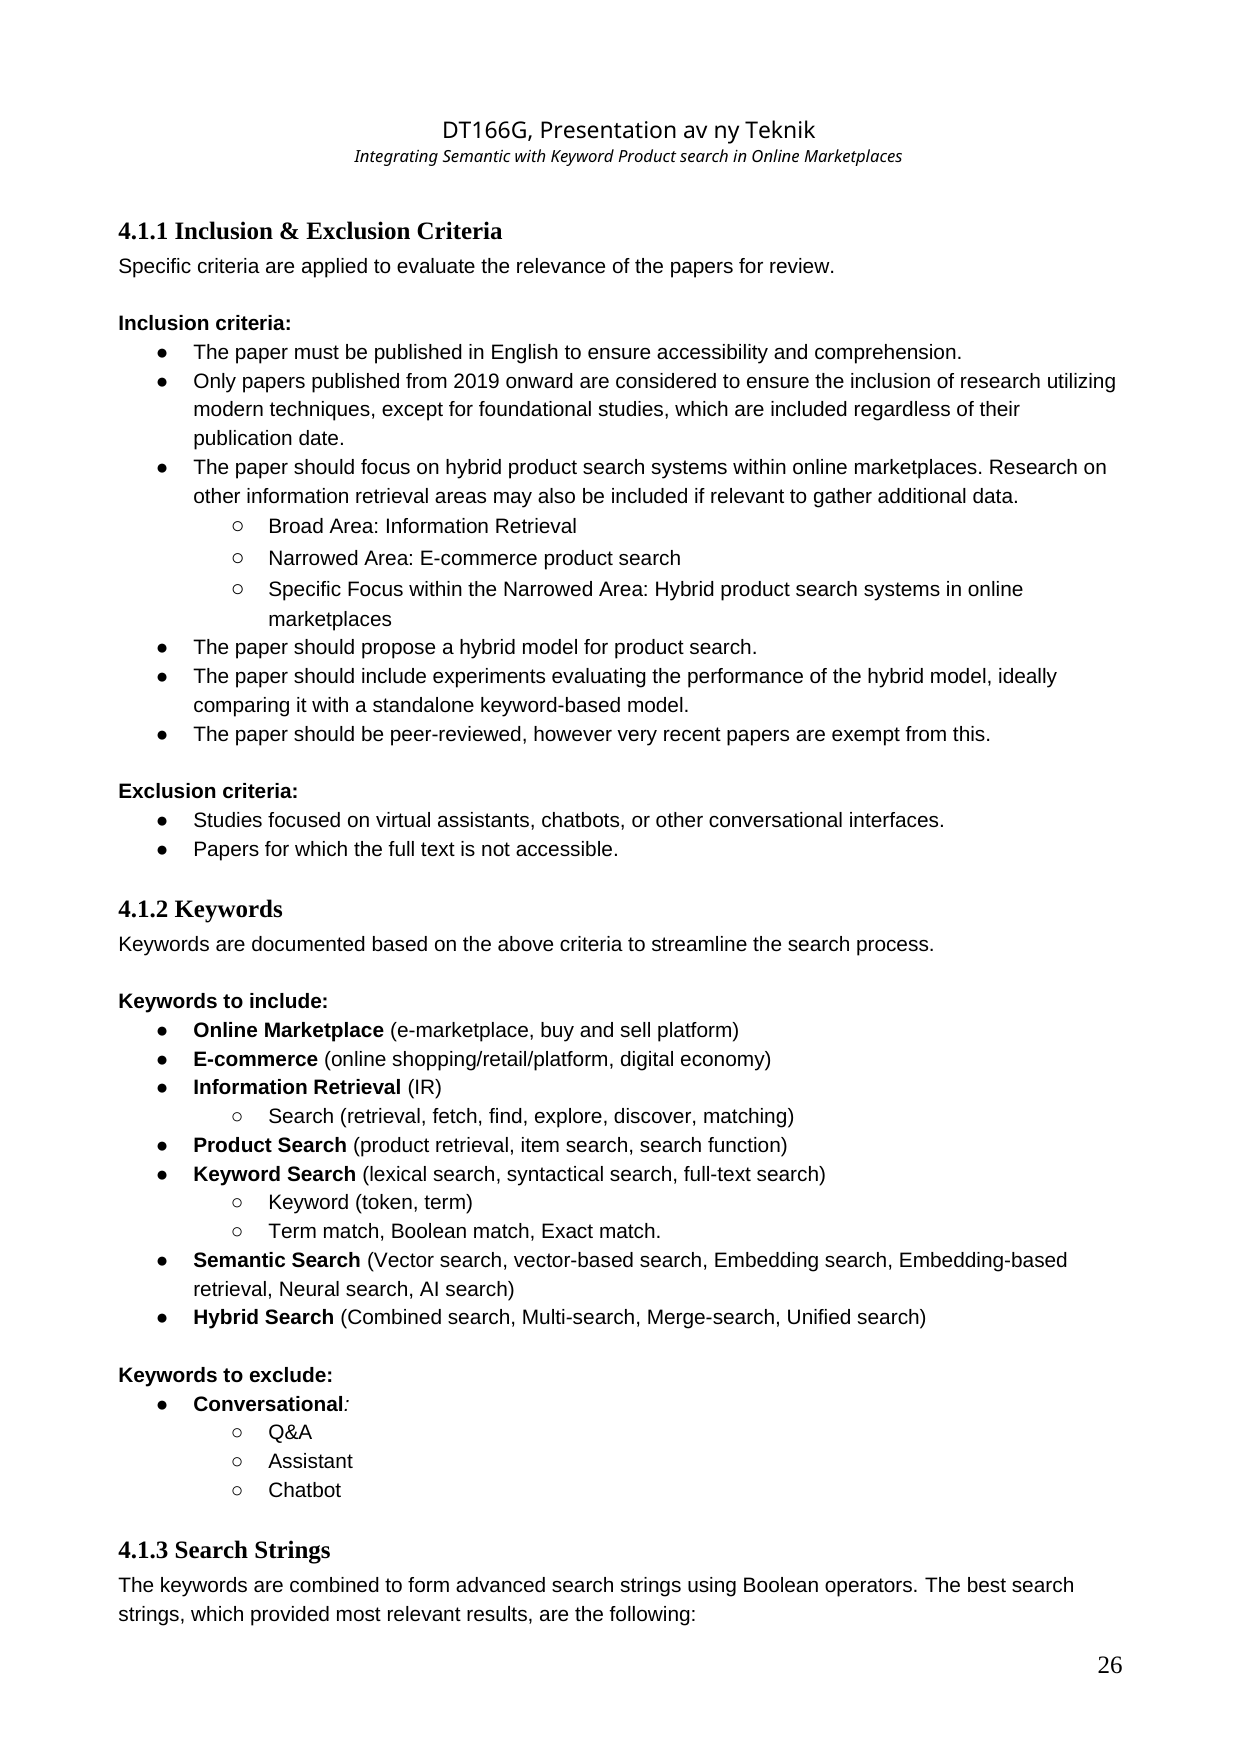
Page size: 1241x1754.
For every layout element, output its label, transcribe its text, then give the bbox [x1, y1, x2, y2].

list Keyword Search (lexical search, syntactical search, full-text search) [156, 1161, 1122, 1185]
text Specific criteria are applied to evaluate the relevance of the papers for review. [118, 253, 1122, 277]
list Chatbot [231, 1478, 1122, 1502]
list Narrowed Area: E-commerce product search [231, 544, 1122, 570]
list The paper should propose a hybrid model for product search. [156, 635, 1122, 659]
list E-commerce (online shopping/retail/platform, digital economy) [156, 1046, 1122, 1070]
list The paper should include experiments evaluating the performance of the hybrid model, ideally comparing it with a standalone keyword-based model. [156, 664, 1122, 717]
list Information Retrieval (IR) [156, 1075, 1122, 1099]
subtitle 4.1.2 Keywords [118, 894, 1122, 923]
list Term match, Boolean match, Exact match. [231, 1219, 1122, 1243]
list Product Search (product retrieval, item search, search function) [156, 1133, 1122, 1157]
list Q&A [231, 1420, 1122, 1444]
list Semantic Search (Vector search, vector-based search, Embedding search, Embedding-based retrieval, Neural search, AI search) [156, 1248, 1122, 1300]
text Inclusion criteria: [118, 311, 1122, 335]
list The paper must be published in English to ensure accessibility and comprehension. [156, 340, 1122, 364]
text The keywords are combined to form advanced search strings using Boolean operators. The best search strings, which provided most relevant results, are the following: [118, 1573, 1122, 1625]
list Papers for which the full text is not accessible. [156, 836, 1122, 860]
list Keyword (token, term) [231, 1190, 1122, 1214]
list The paper should focus on hybrid product search systems within online marketplaces. Research on other information retrieval areas may also be included if relevant to gather additional data. [156, 455, 1122, 507]
list Specific Focus within the Narrowed Area: Hybrid product search systems in online marketplaces [231, 575, 1122, 630]
list The paper should be peer-reviewed, however very recent papers are exempt from this. [156, 721, 1122, 745]
list Search (retrieval, fetch, find, explore, discover, matching) [231, 1104, 1122, 1128]
list Assistant [231, 1449, 1122, 1473]
text Keywords are documented based on the above criteria to streamline the search process. [118, 931, 1122, 955]
list Hybrid Search (Combined search, Multi-search, Merge-search, Unified search) [156, 1305, 1122, 1329]
subtitle 4.1.3 Search Strings [118, 1536, 1122, 1564]
text Keywords to include: [118, 989, 1122, 1013]
list Online Marketplace (e-marketplace, buy and sell platform) [156, 1018, 1122, 1042]
list Conversational: [156, 1391, 1122, 1415]
list Only papers published from 2019 onward are considered to ensure the inclusion of research utilizing modern techniques, except for foundational studies, which are included regardless of their publication date. [156, 368, 1122, 450]
list Studies focused on virtual assistants, chatbots, or other conversational interfaces. [156, 808, 1122, 832]
text Exclusion criteria: [118, 779, 1122, 803]
text Keywords to exclude: [118, 1363, 1122, 1387]
list Broad Area: Information Retrieval [231, 512, 1122, 538]
subtitle 4.1.1 Inclusion & Exclusion Criteria [118, 216, 1122, 245]
